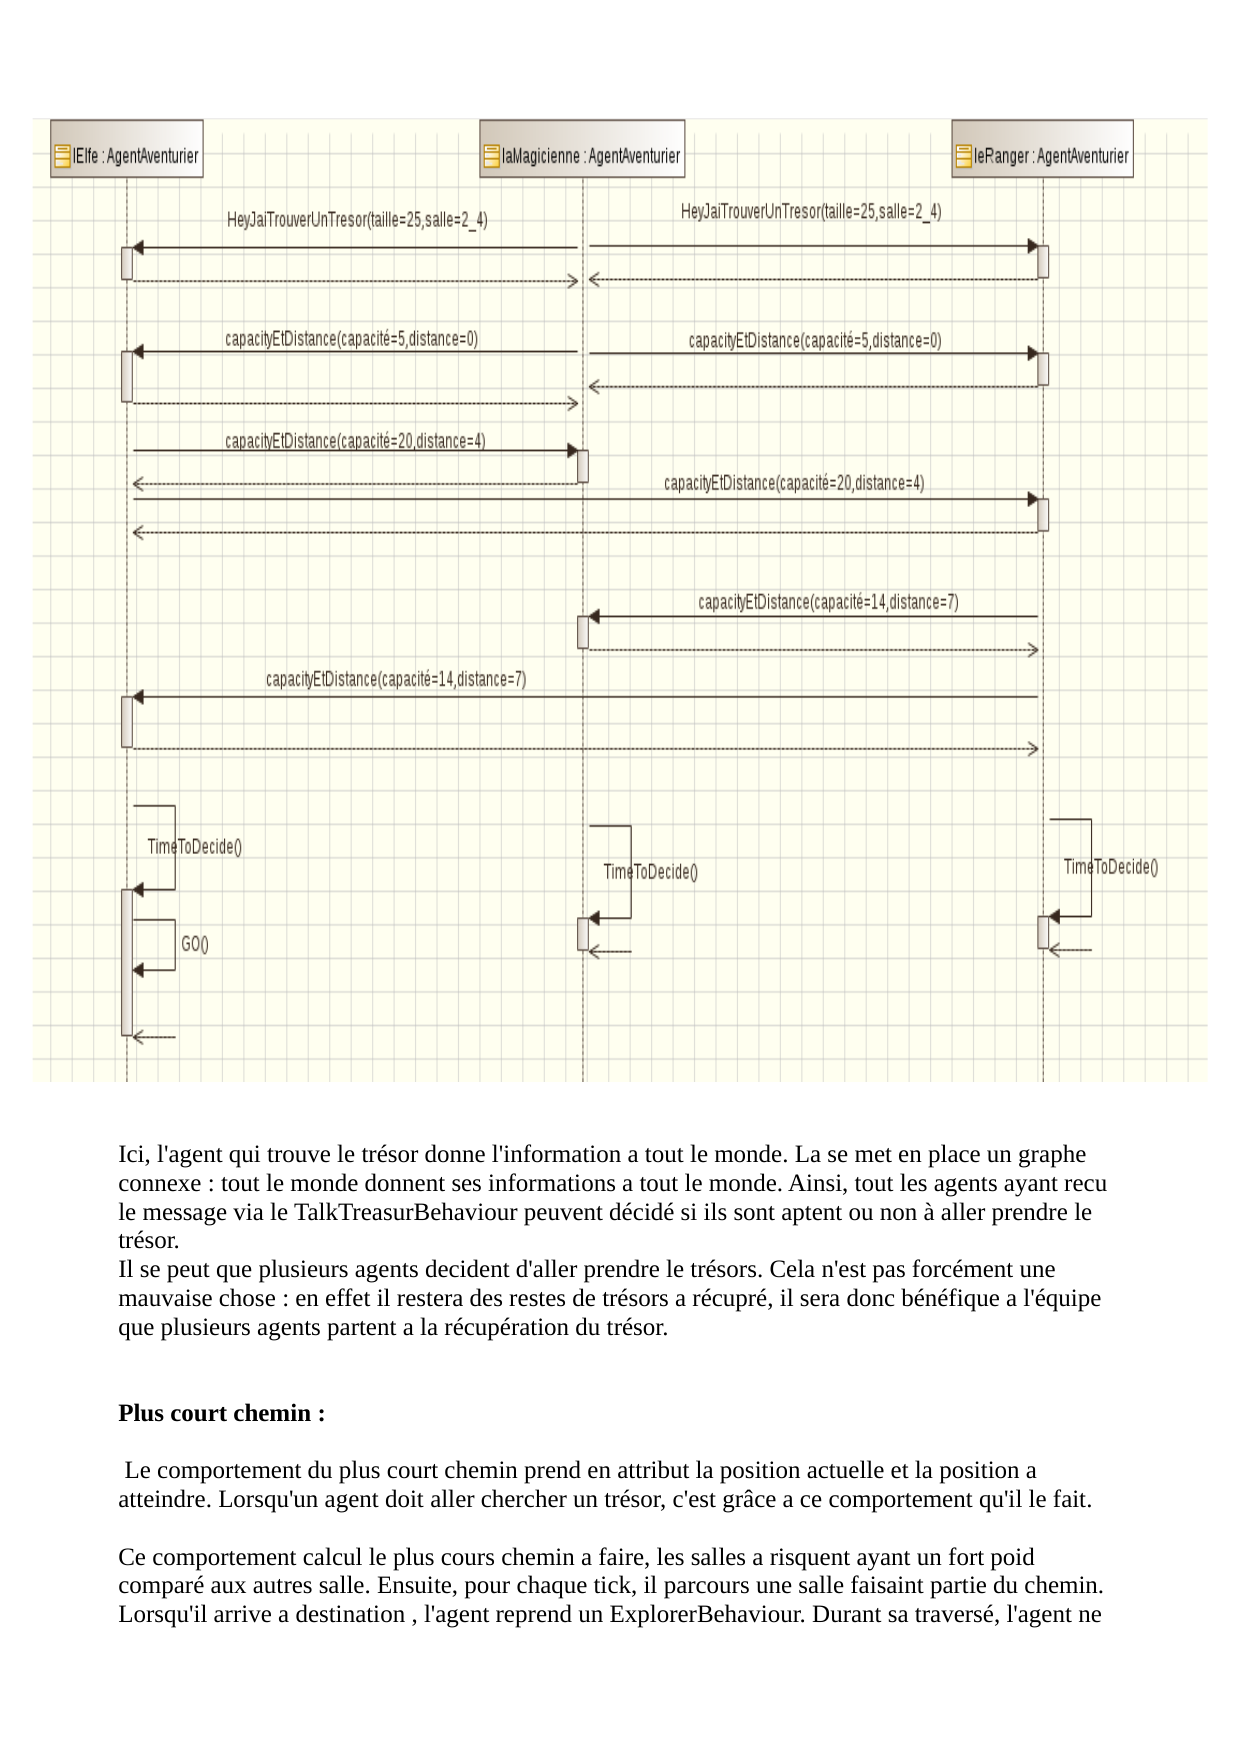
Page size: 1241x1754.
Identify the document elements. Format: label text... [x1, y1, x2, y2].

text Il se peut que plusieurs agents decident d'aller prendre le trésors. Cela n'est pas forcément une mauvaise chose : en effet il restera des restes de trésors a récupré, il sera donc bénéfique a l'équipe que plusieurs agents partent a la récupération du trésor. [118, 1254, 1122, 1341]
text Ici, l'agent qui trouve le trésor donne l'information a tout le monde. La se met en place un graphe connexe : tout le monde donnent ses informations a tout le monde. Ainsi, tout les agents ayant recu le message via le TalkTreasurBehaviour peuvent décidé si ils sont aptent ou non à aller prendre le trésor. [118, 1139, 1122, 1254]
text Ce comportement calcul le plus cours chemin a faire, les salles a risquent ayant un fort poid comparé aux autres salle. Ensuite, pour chaque tick, il parcours une salle faisaint partie du chemin. Lorsqu'il arrive a destination , l'agent reprend un ExplorerBehaviour. Durant sa traversé, l'agent ne [118, 1542, 1122, 1628]
text Le comportement du plus court chemin prend en attribut la position actuelle et la position a atteindre. Lorsqu'un agent doit aller chercher un trésor, c'est grâce a ce comportement qu'il le fait. [118, 1456, 1122, 1513]
picture [32, 118, 1208, 1082]
text Plus court chemin : [118, 1398, 1122, 1427]
